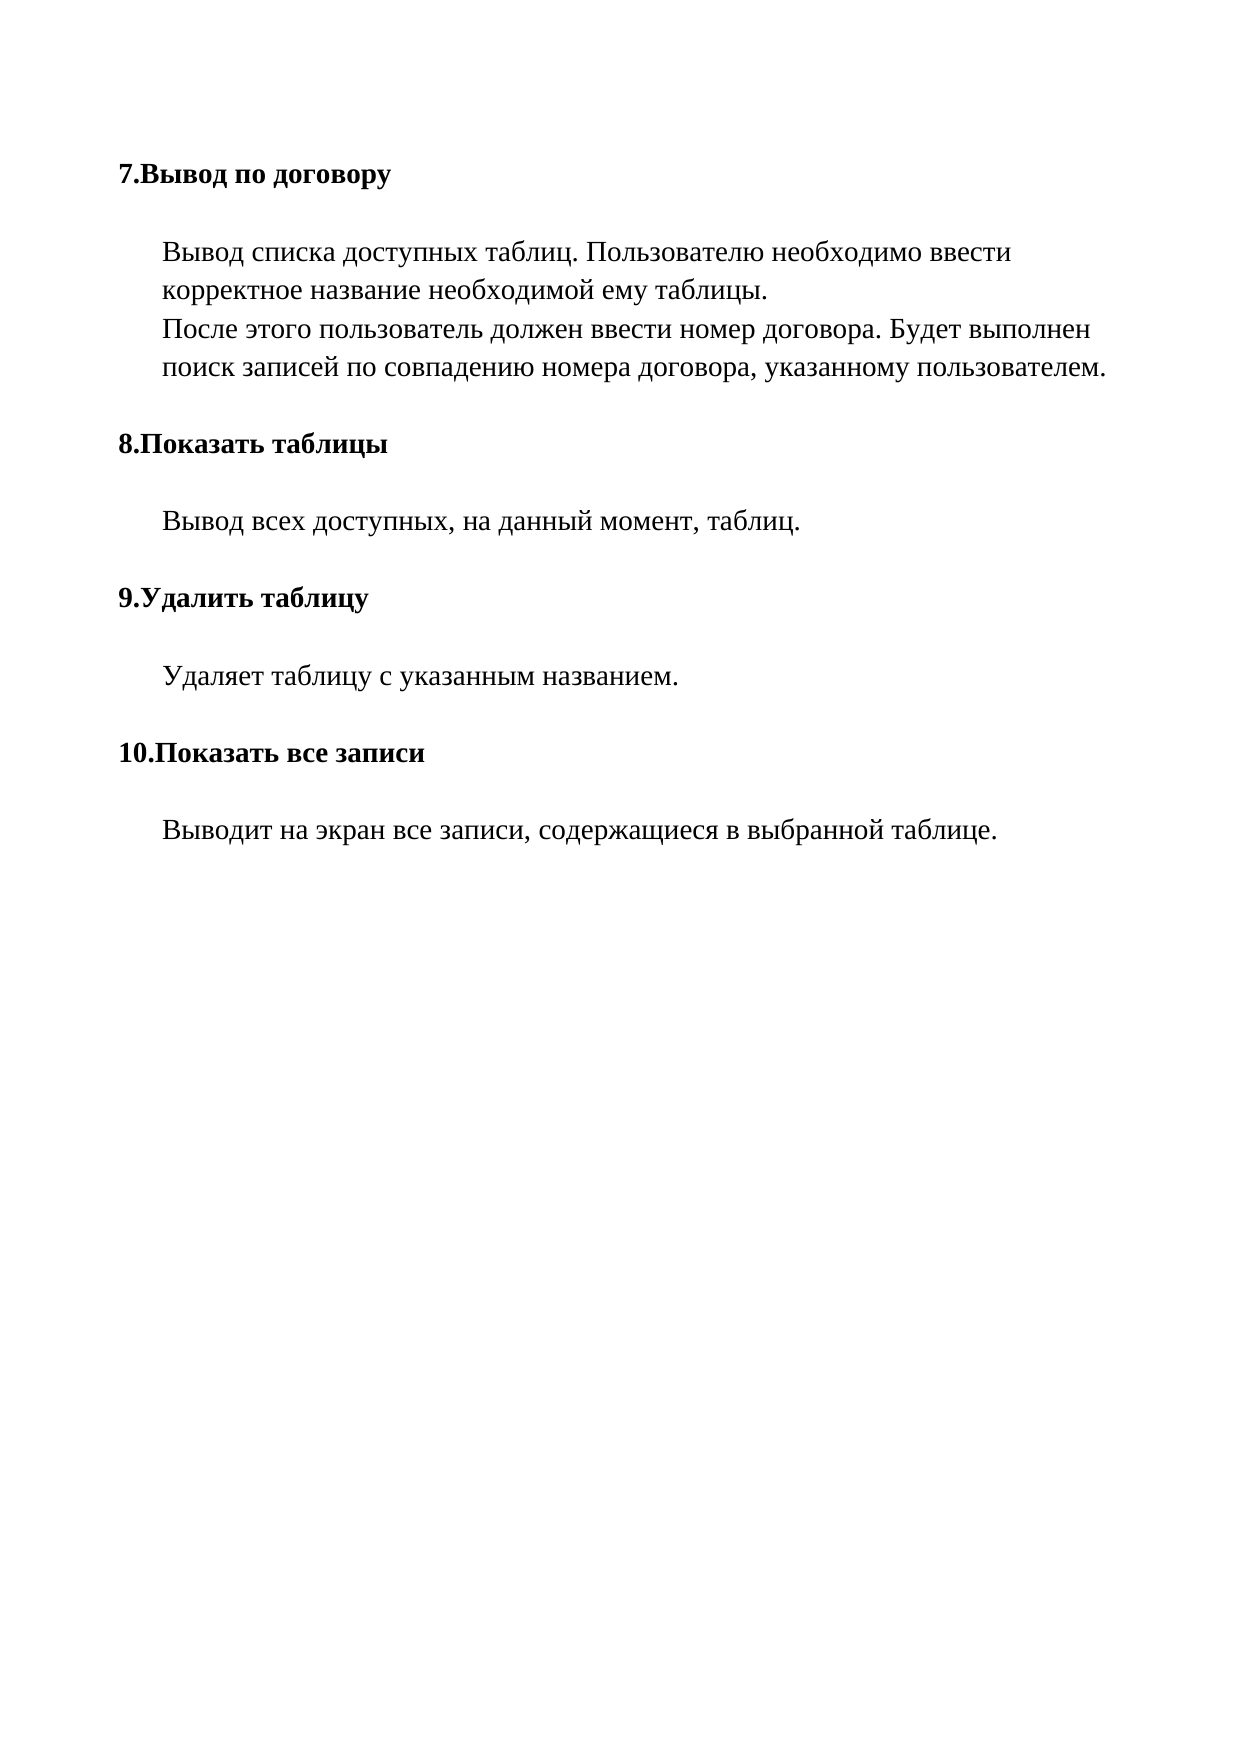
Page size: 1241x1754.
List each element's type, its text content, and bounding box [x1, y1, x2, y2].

text Удаляет таблицу с указанным названием. [118, 658, 1122, 691]
text Вывод списка доступных таблиц. Пользователю необходимо ввести корректное название необходимой ему таблицы. [118, 234, 1122, 306]
text 9.Удалить таблицу [118, 581, 1122, 614]
text После этого пользователь должен ввести номер договора. Будет выполнен поиск записей по совпадению номера договора, указанному пользователем. [118, 311, 1122, 383]
text Вывод всех доступных, на данный момент, таблиц. [118, 503, 1122, 537]
text 7.Вывод по договору [118, 157, 1122, 190]
text Выводит на экран все записи, содержащиеся в выбранной таблице. [118, 812, 1122, 845]
text 8.Показать таблицы [118, 426, 1122, 460]
text 10.Показать все записи [118, 735, 1122, 768]
